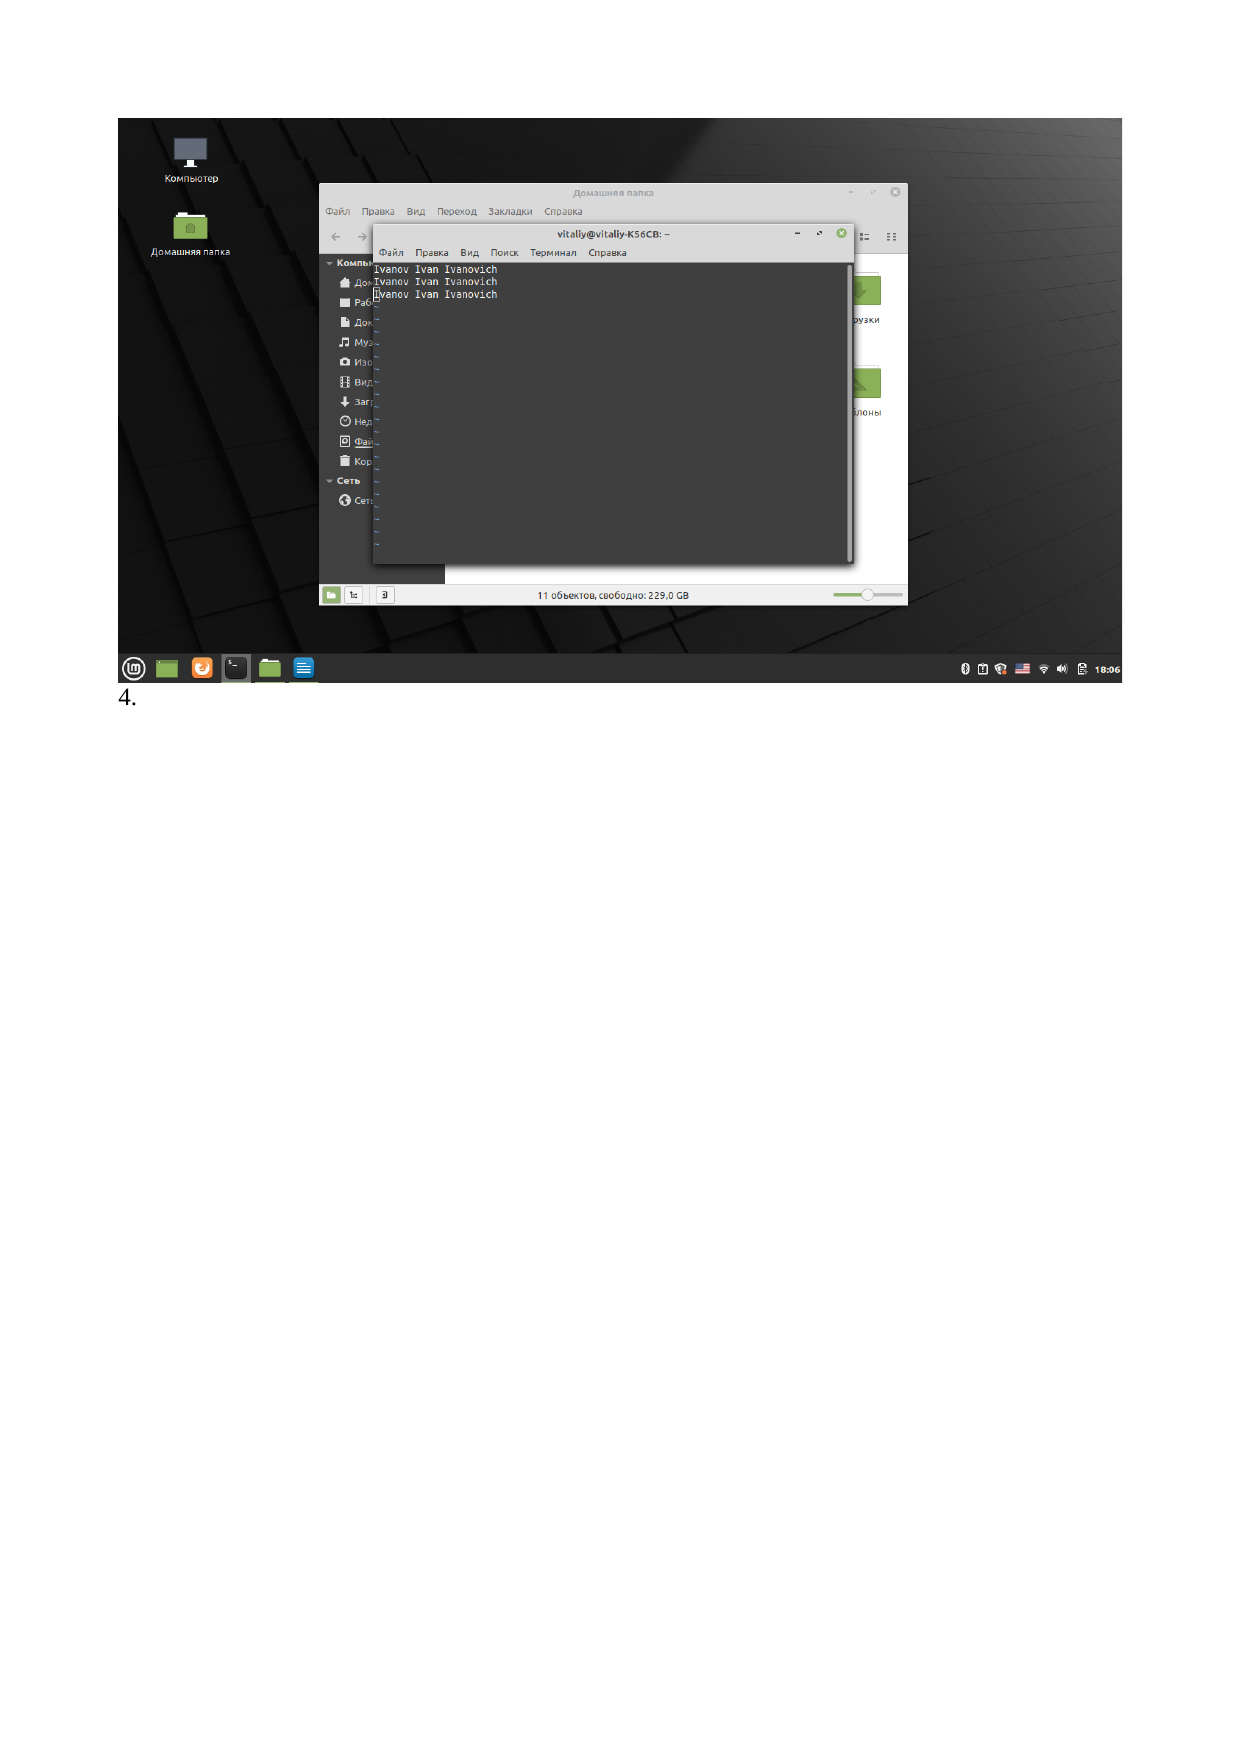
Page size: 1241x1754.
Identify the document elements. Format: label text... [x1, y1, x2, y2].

text 4. [118, 683, 1122, 711]
picture [118, 118, 1123, 683]
